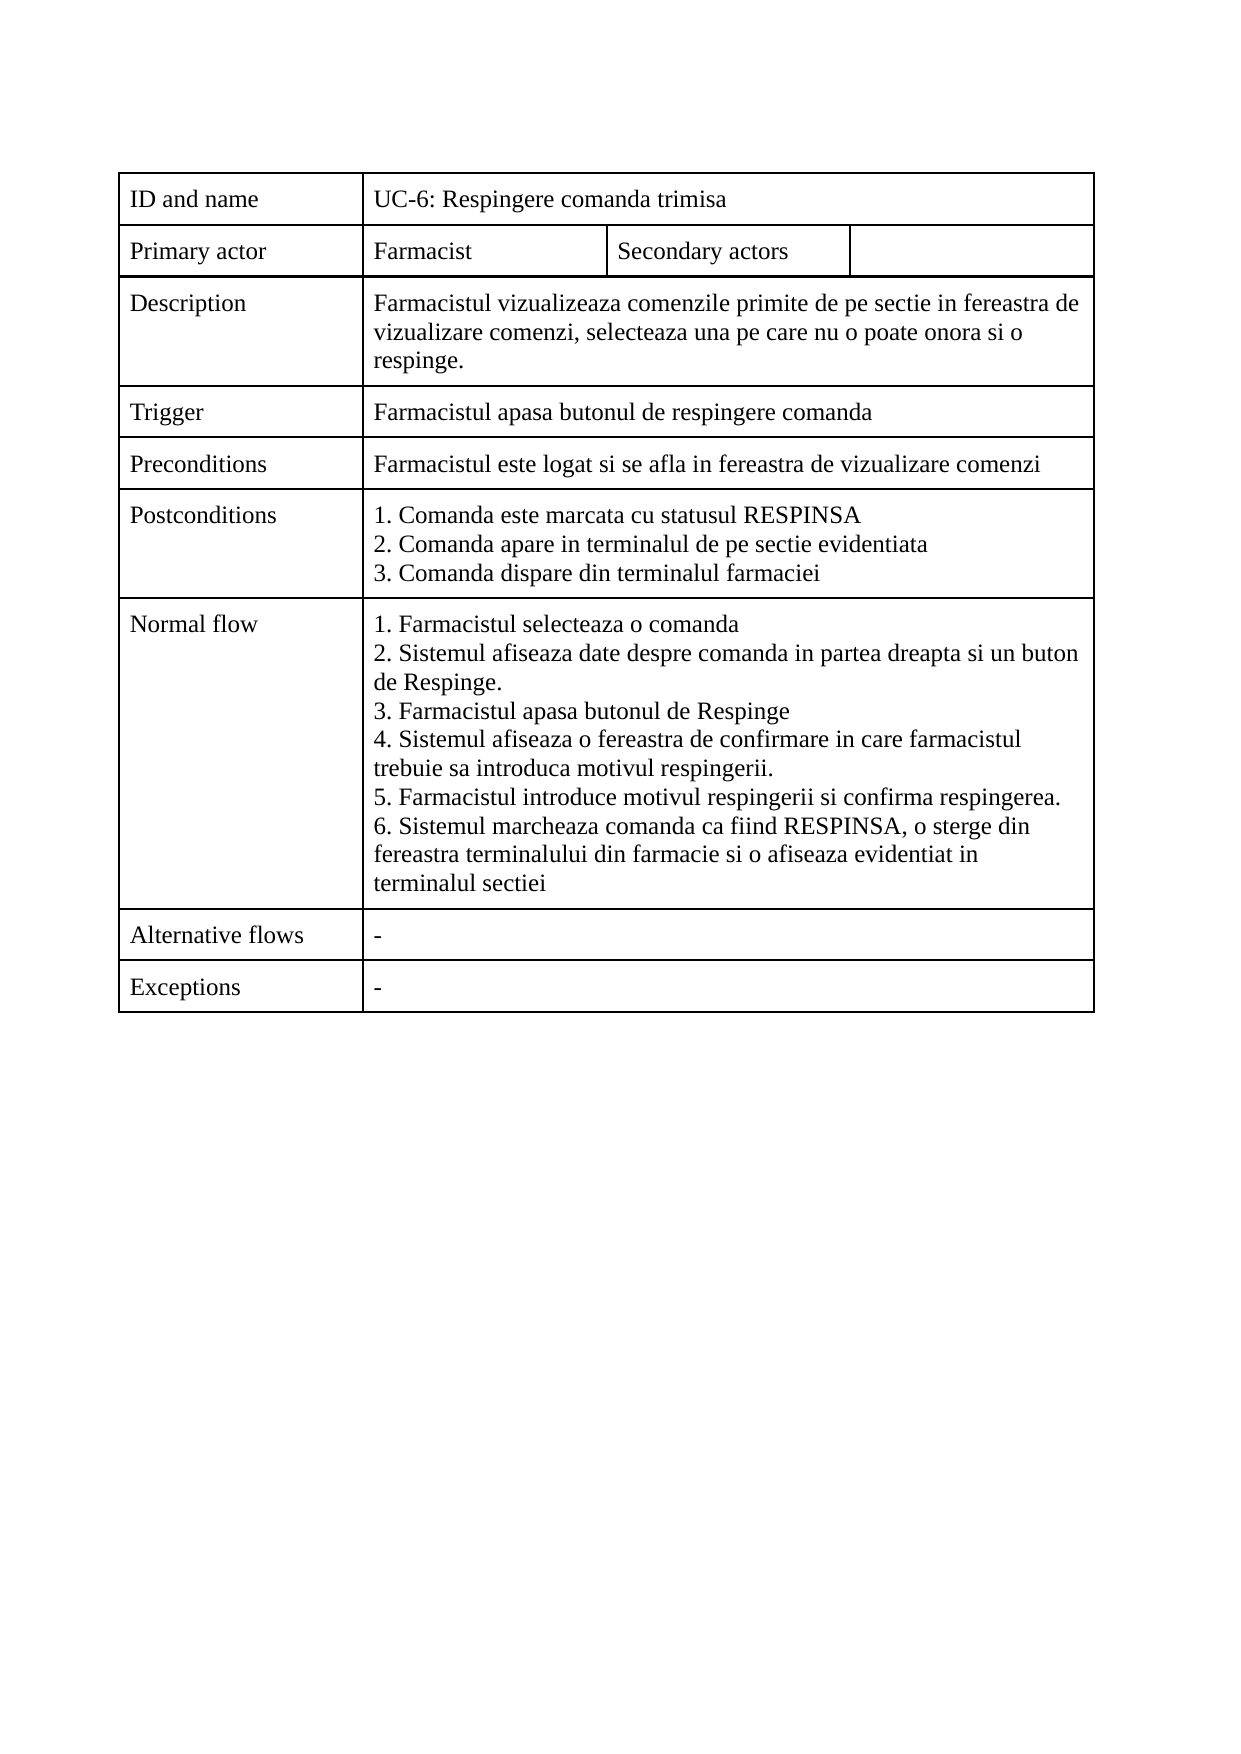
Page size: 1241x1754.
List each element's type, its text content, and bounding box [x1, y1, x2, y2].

table_cell - [364, 961, 1093, 1011]
table_cell [851, 226, 1093, 275]
table_cell - [364, 910, 1093, 959]
table_header UC-6: Respingere comanda trimisa [364, 174, 1093, 224]
table_cell Farmacistul este logat si se afla in fereastra de vizualizare comenzi [364, 438, 1093, 488]
table_cell Preconditions [120, 438, 362, 488]
table_cell Secondary actors [608, 226, 849, 275]
table_cell Farmacistul apasa butonul de respingere comanda [364, 387, 1093, 436]
table_cell Description [120, 278, 362, 384]
table_cell Normal flow [120, 599, 362, 907]
table_cell Exceptions [120, 961, 362, 1011]
table_cell Alternative flows [120, 910, 362, 959]
table_header ID and name [120, 174, 362, 224]
table_cell Trigger [120, 387, 362, 436]
table_cell Farmacistul vizualizeaza comenzile primite de pe sectie in fereastra de vizualizare comenzi, selecteaza una pe care nu o poate onora si o respinge. [364, 278, 1093, 384]
table_cell 1. Farmacistul selecteaza o comanda 2. Sistemul afiseaza date despre comanda in partea dreapta si un buton de Respinge. 3. Farmacistul apasa butonul de Respinge 4. Sistemul afiseaza o fereastra de confirmare in care farmacistul trebuie sa introduca motivul respingerii. 5. Farmacistul introduce motivul respingerii si confirma respingerea. 6. Sistemul marcheaza comanda ca fiind RESPINSA, o sterge din fereastra terminalului din farmacie si o afiseaza evidentiat in terminalul sectiei [364, 599, 1093, 907]
table_cell Farmacist [364, 226, 606, 275]
table_cell Primary actor [120, 226, 362, 275]
table_cell 1. Comanda este marcata cu statusul RESPINSA 2. Comanda apare in terminalul de pe sectie evidentiata 3. Comanda dispare din terminalul farmaciei [364, 490, 1093, 597]
table_cell Postconditions [120, 490, 362, 597]
